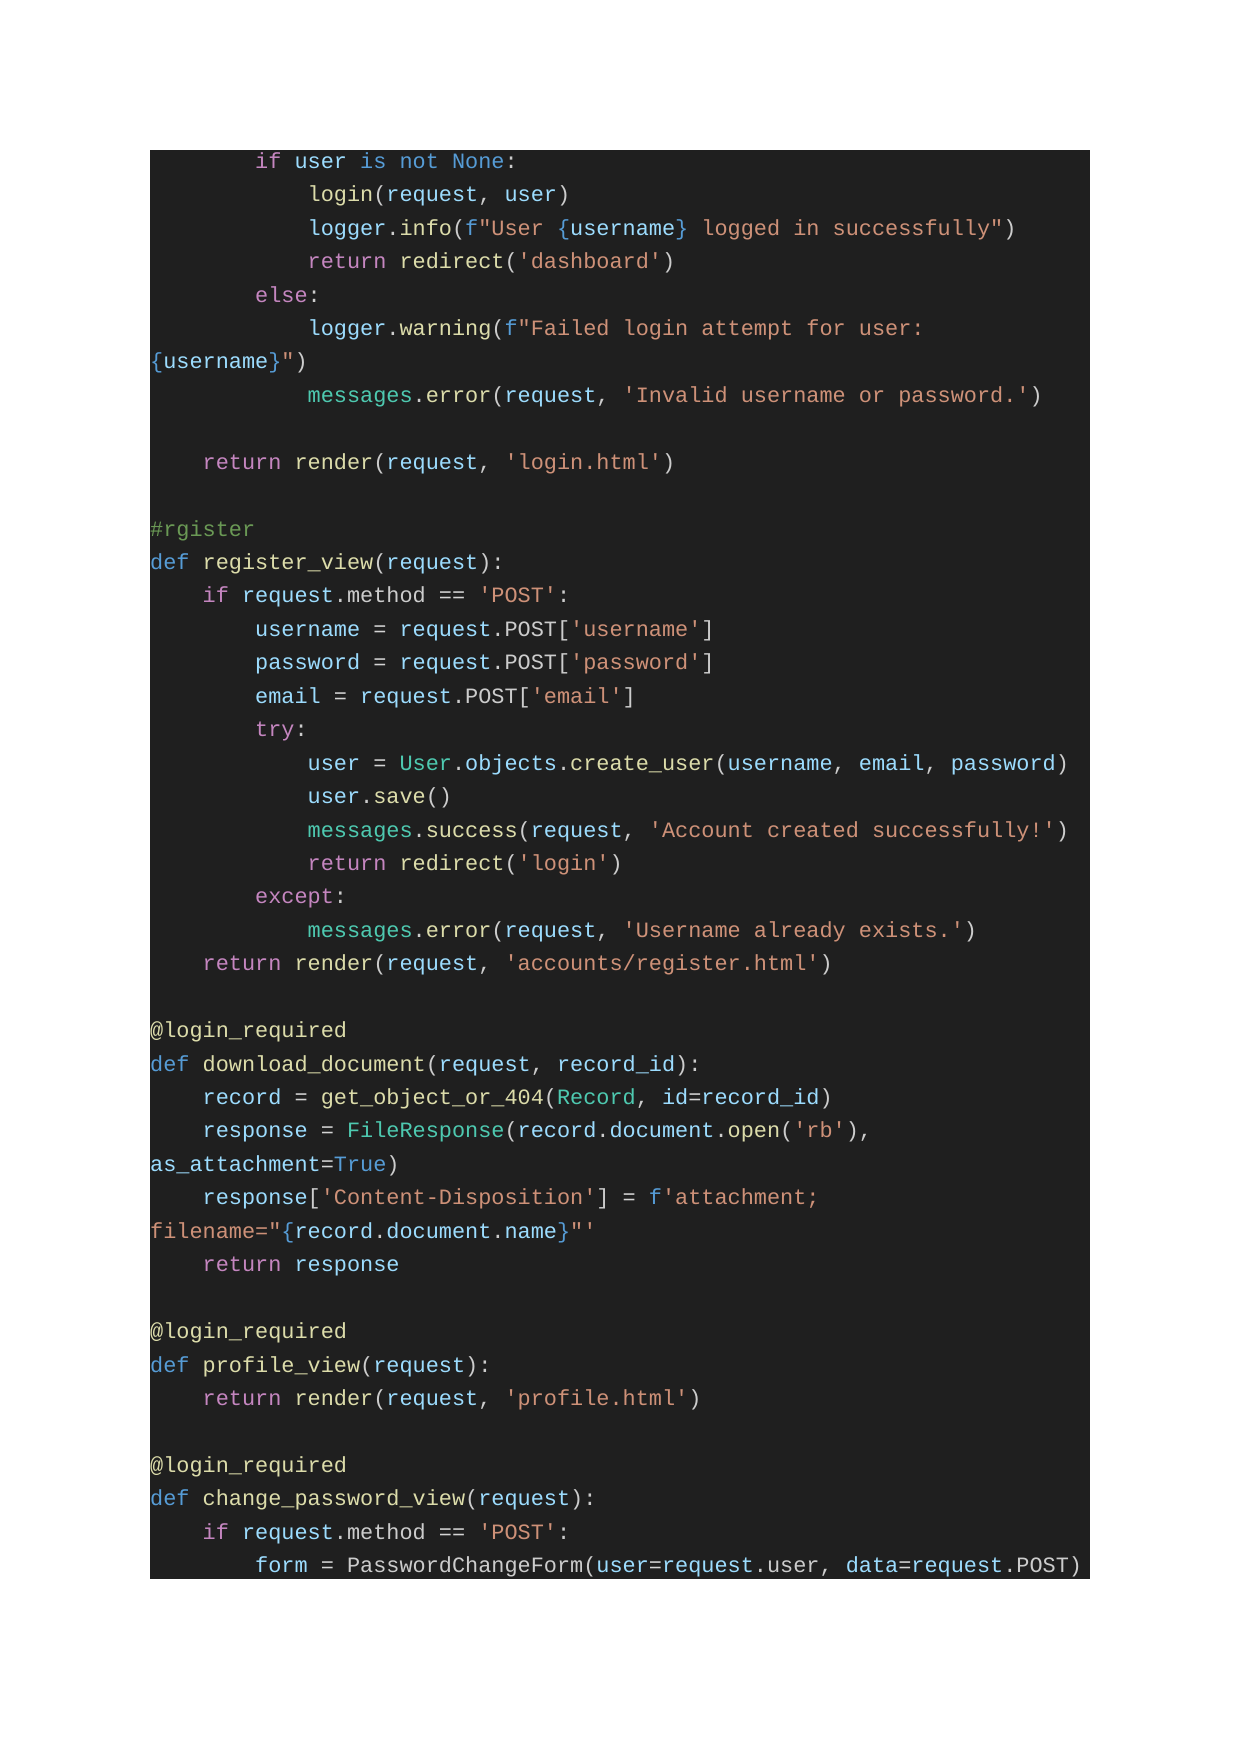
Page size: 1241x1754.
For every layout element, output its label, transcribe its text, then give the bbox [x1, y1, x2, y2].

text messages.error(request, 'Username already exists.') [150, 919, 1090, 944]
text def change_password_view(request): [150, 1487, 1090, 1512]
text user.save() [150, 785, 1090, 810]
text logger.info(f"User {username} logged in successfully") [150, 217, 1090, 242]
text def profile_view(request): [150, 1354, 1090, 1378]
text email = request.POST['email'] [150, 685, 1090, 710]
text @login_required [150, 1019, 1090, 1044]
text response = FileResponse(record.document.open('rb'), as_attachment=True) [150, 1120, 1090, 1178]
text def register_view(request): [150, 551, 1090, 576]
text record = get_object_or_404(Record, id=record_id) [150, 1086, 1090, 1111]
text return redirect('dashboard') [150, 250, 1090, 275]
text if user is not None: [150, 150, 1090, 175]
text #rgister [150, 518, 1090, 543]
text @login_required [150, 1320, 1090, 1345]
text if request.method == 'POST': [150, 1521, 1090, 1546]
text response['Content-Disposition'] = f'attachment; filename="{record.document.name}"' [150, 1187, 1090, 1245]
text if request.method == 'POST': [150, 585, 1090, 609]
text return render(request, 'accounts/register.html') [150, 952, 1090, 977]
text except: [150, 886, 1090, 910]
text username = request.POST['username'] [150, 618, 1090, 643]
text def download_document(request, record_id): [150, 1053, 1090, 1078]
text return render(request, 'profile.html') [150, 1387, 1090, 1412]
text else: [150, 284, 1090, 308]
text logger.warning(f"Failed login attempt for user: {username}") [150, 317, 1090, 375]
text form = PasswordChangeForm(user=request.user, data=request.POST) [150, 1554, 1090, 1579]
text user = User.objects.create_user(username, email, password) [150, 752, 1090, 777]
text try: [150, 718, 1090, 743]
text return response [150, 1253, 1090, 1278]
text password = request.POST['password'] [150, 652, 1090, 676]
text login(request, user) [150, 183, 1090, 208]
text messages.success(request, 'Account created successfully!') [150, 819, 1090, 843]
text messages.error(request, 'Invalid username or password.') [150, 384, 1090, 409]
text @login_required [150, 1454, 1090, 1479]
text return redirect('login') [150, 852, 1090, 877]
text return render(request, 'login.html') [150, 451, 1090, 476]
